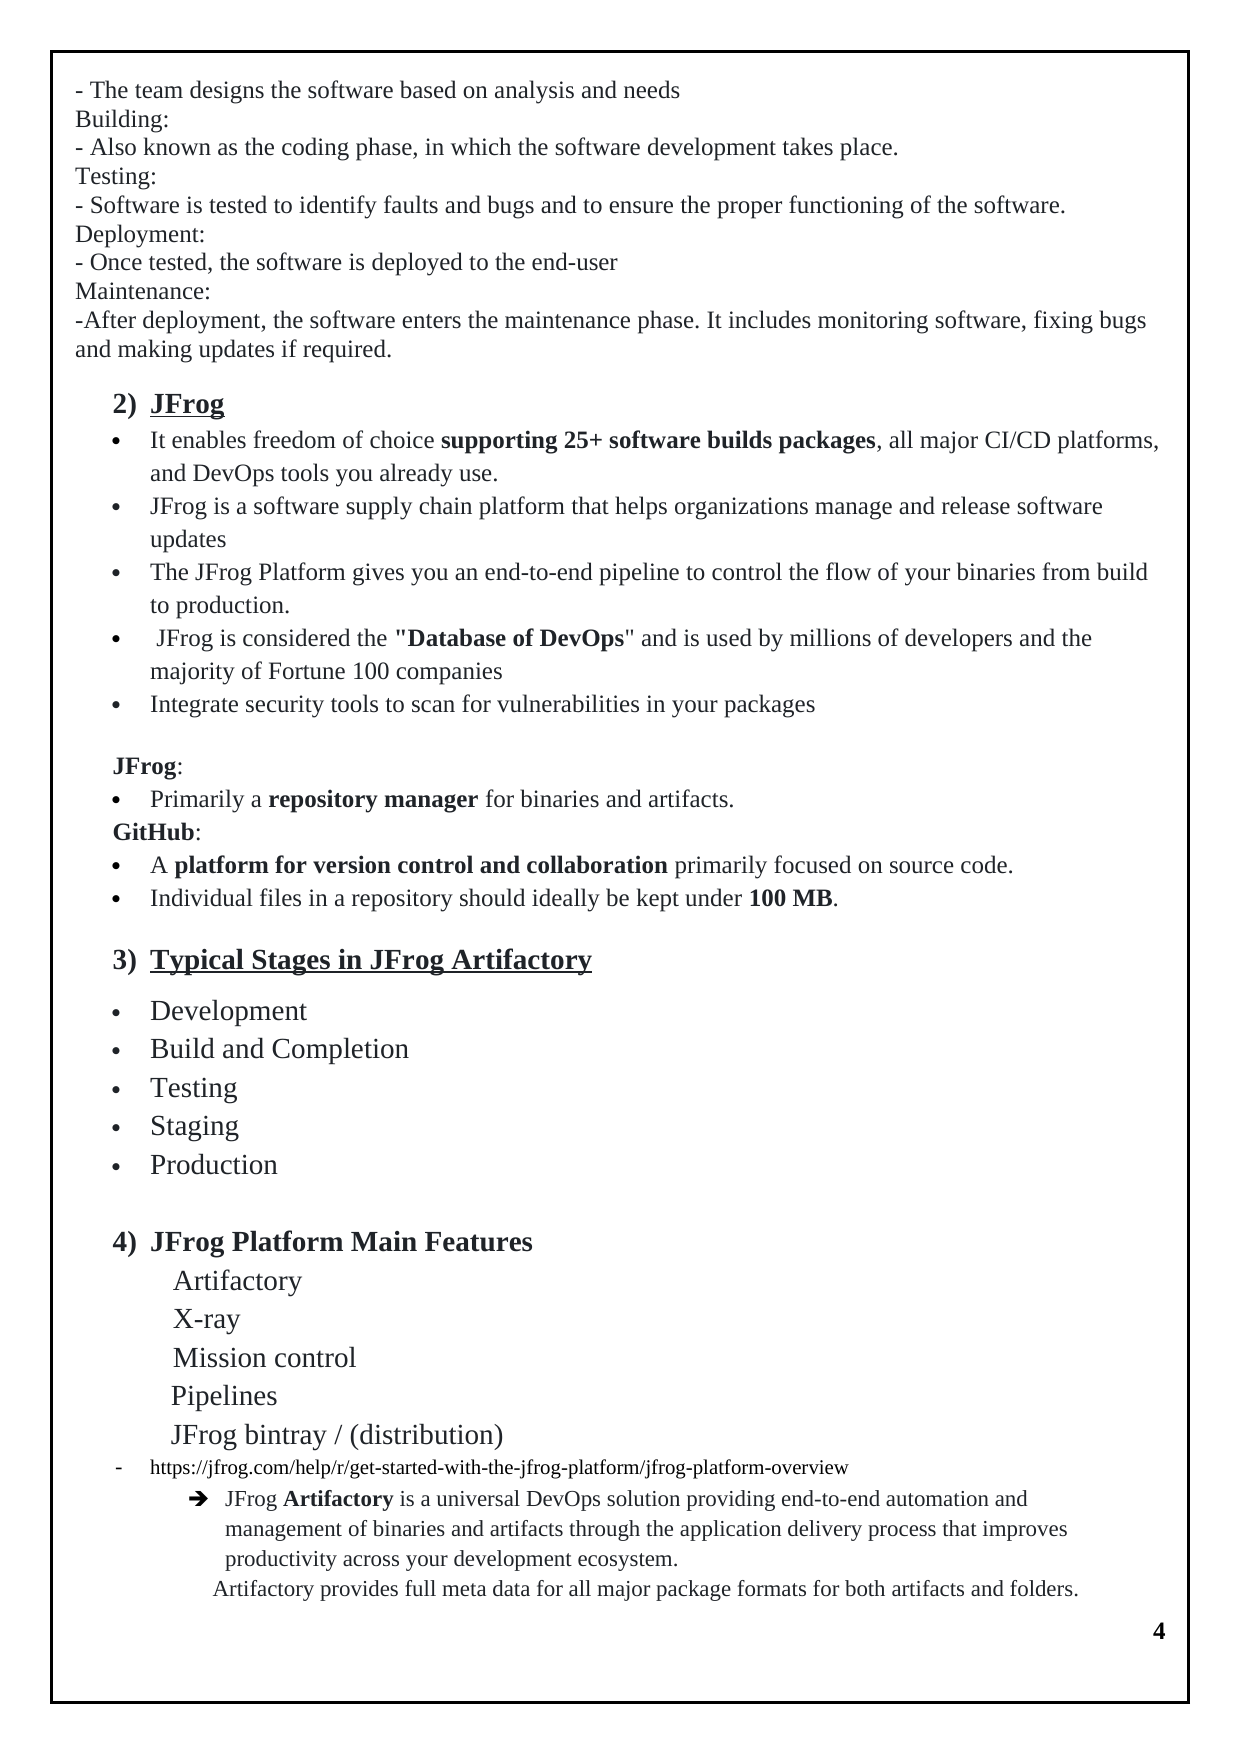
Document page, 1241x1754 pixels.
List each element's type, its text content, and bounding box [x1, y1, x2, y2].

list JFrog Artifactory is a universal DevOps solution providing end-to-end automation and management of binaries and artifacts through the application delivery process that improves productivity across your development ecosystem. [187, 1485, 1165, 1572]
text Mission control [150, 1340, 1165, 1373]
text Pipelines [75, 1378, 1165, 1412]
list It enables freedom of choice supporting 25+ software builds packages, all major CI/CD platforms, and DevOps tools you already use. [112, 425, 1165, 487]
text Testing: [75, 161, 1165, 190]
list A platform for version control and collaboration primarily focused on source code. [112, 850, 1165, 879]
text JFrog bintray / (distribution) [75, 1417, 1165, 1450]
list Individual files in a repository should ideally be kept under 100 MB. [112, 883, 1165, 912]
list JFrog is considered the "Database of DevOps" and is used by millions of developers and the majority of Fortune 100 companies [112, 623, 1165, 685]
text Building: [75, 104, 1165, 132]
text JFrog: [112, 751, 1165, 780]
list Typical Stages in JFrog Artifactory [112, 942, 1165, 976]
list JFrog [112, 387, 1165, 420]
text - Also known as the coding phase, in which the software development takes place. [75, 132, 1165, 161]
list JFrog is a software supply chain platform that helps organizations manage and release software updates [112, 491, 1165, 553]
text Artifactory [150, 1263, 1165, 1296]
text X-ray [150, 1301, 1165, 1335]
list Integrate security tools to scan for vulnerabilities in your packages [112, 689, 1165, 718]
text Maintenance: [75, 276, 1165, 305]
list Testing [112, 1070, 1165, 1103]
text - Software is tested to identify faults and bugs and to ensure the proper functioning of the software. [75, 190, 1165, 219]
list JFrog Platform Main Features [112, 1224, 1165, 1258]
list https://jfrog.com/help/r/get-started-with-the-jfrog-platform/jfrog-platform-overview [112, 1455, 1165, 1481]
text -After deployment, the software enters the maintenance phase. It includes monitoring software, fixing bugs and making updates if required. [75, 305, 1165, 362]
list Development [112, 993, 1165, 1026]
text GitHub: [112, 817, 1165, 846]
list Build and Completion [112, 1031, 1165, 1065]
list Primarily a repository manager for binaries and artifacts. [112, 784, 1165, 813]
list The JFrog Platform gives you an end-to-end pipeline to control the flow of your binaries from build to production. [112, 557, 1165, 619]
list Staging [112, 1108, 1165, 1142]
text - Once tested, the software is deployed to the end-user [75, 247, 1165, 276]
text - The team designs the software based on analysis and needs [75, 75, 1165, 104]
list Production [112, 1147, 1165, 1181]
text Artifactory provides full meta data for all major package formats for both artifacts and folders. [75, 1576, 1165, 1602]
text Deployment: [75, 219, 1165, 247]
